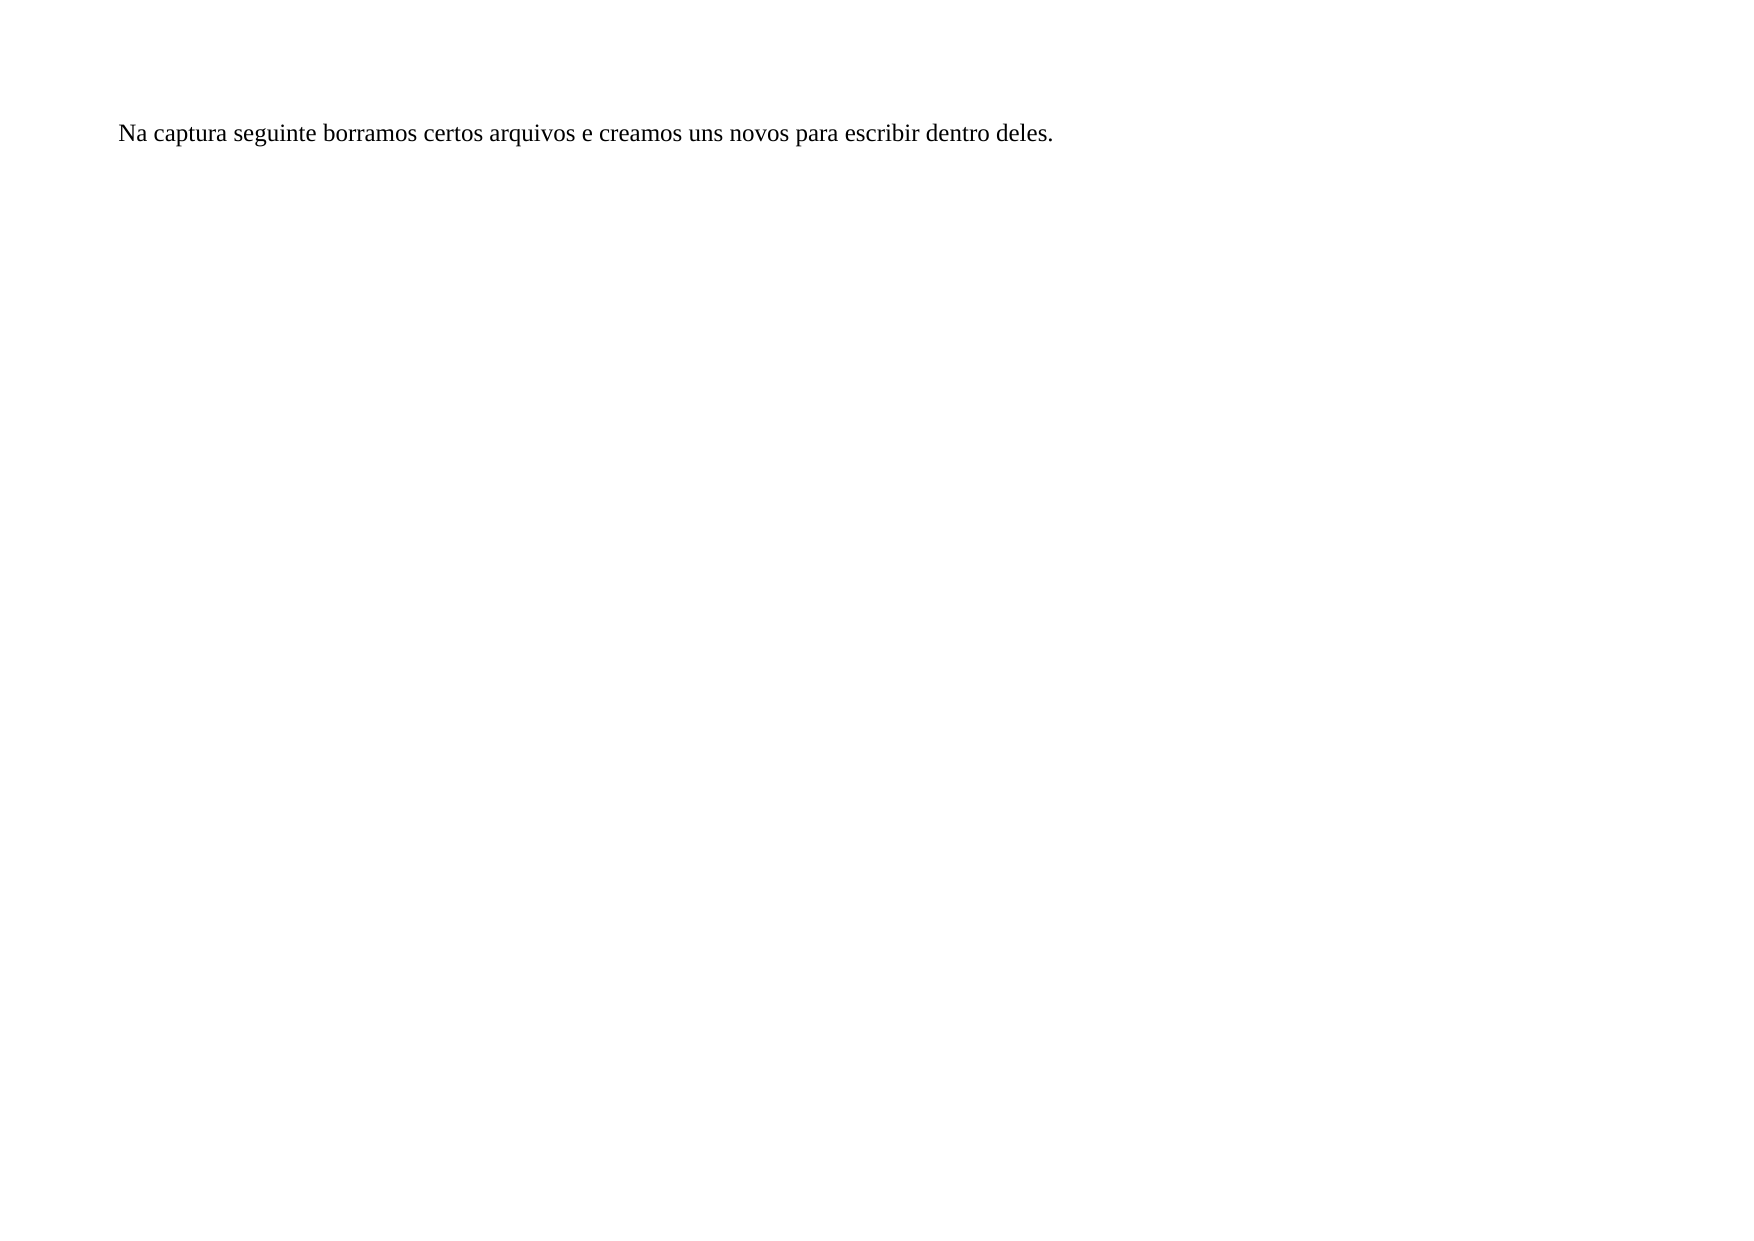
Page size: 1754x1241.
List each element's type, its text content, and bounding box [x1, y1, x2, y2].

text Na captura seguinte borramos certos arquivos e creamos uns novos para escribir dentro deles. [118, 118, 1636, 147]
